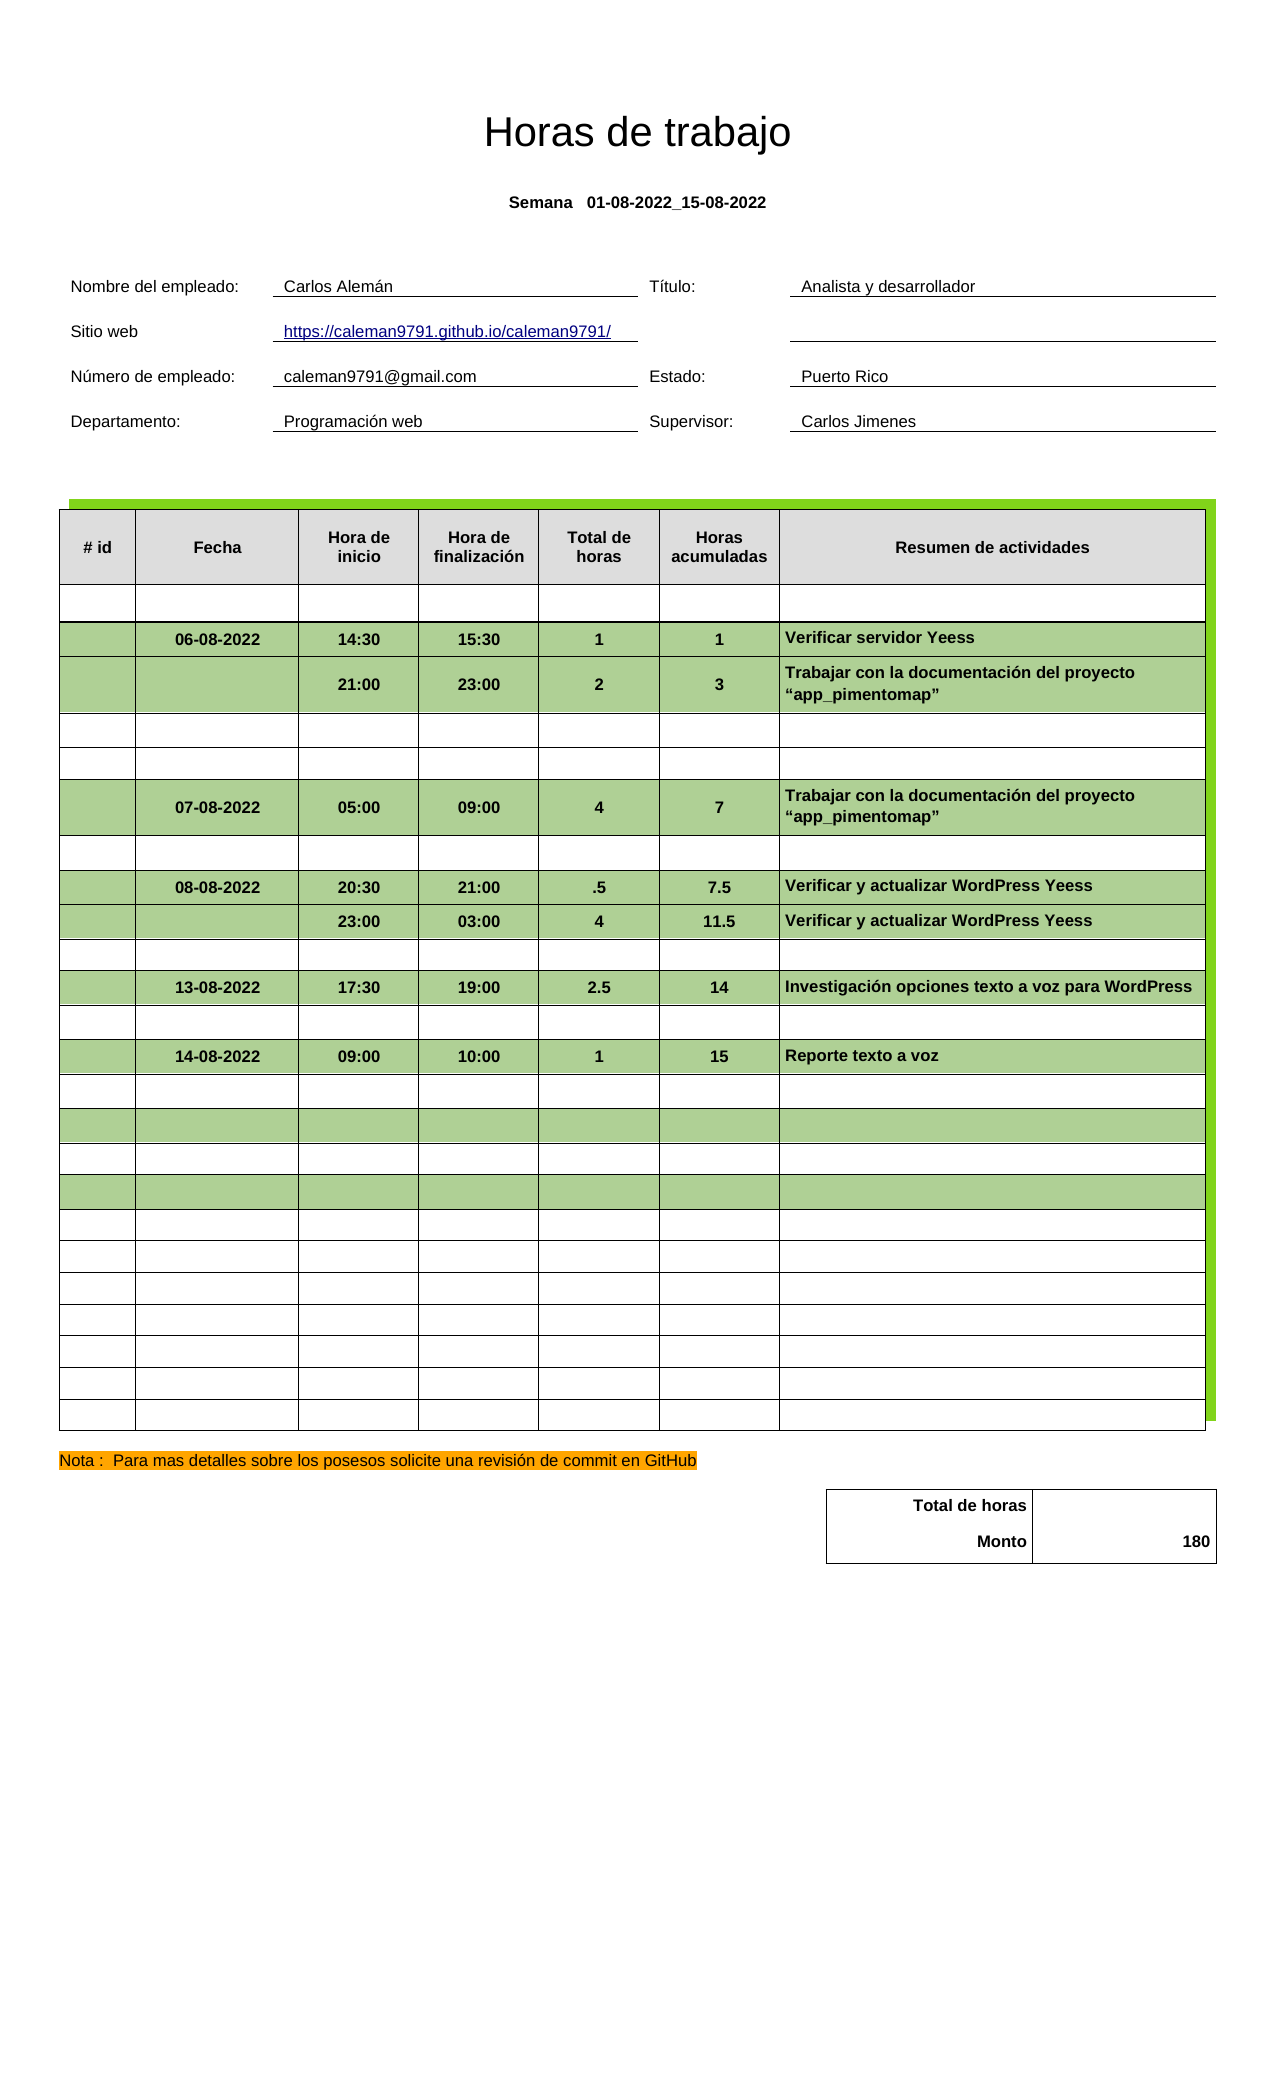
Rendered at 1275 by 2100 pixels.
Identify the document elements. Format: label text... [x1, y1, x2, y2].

text Semana 01-08-2022_15-08-2022 [59, 193, 1216, 212]
table_cell [539, 1210, 659, 1240]
table_header # id [60, 510, 135, 584]
table_cell [60, 1040, 135, 1073]
table_cell [780, 1368, 1205, 1399]
table_cell [299, 1305, 418, 1335]
text Horas de trabajo [59, 107, 1216, 155]
table_cell [299, 940, 418, 970]
table_cell [660, 1006, 779, 1039]
table_header Título: [638, 251, 790, 296]
table_cell [299, 1144, 418, 1174]
table_cell [419, 1241, 538, 1272]
table_cell [780, 1305, 1205, 1335]
table_cell [299, 1006, 418, 1039]
table_header Total de horas [539, 510, 659, 584]
table_cell [660, 714, 779, 747]
table_cell [660, 1109, 779, 1142]
table_cell [780, 1175, 1205, 1209]
table_cell Verificar y actualizar WordPress Yeess [780, 871, 1205, 904]
table_cell [539, 1006, 659, 1039]
table_cell [60, 1273, 135, 1304]
table_cell 11.5 [660, 905, 779, 938]
table_cell [299, 836, 418, 869]
table_cell 08-08-2022 [136, 871, 298, 904]
table_cell [780, 748, 1205, 778]
table_cell [780, 714, 1205, 747]
table_cell [299, 748, 418, 778]
table_cell [419, 1368, 538, 1399]
table_cell 7.5 [660, 871, 779, 904]
table_cell [299, 585, 418, 621]
table_cell [780, 1210, 1205, 1240]
table_cell 09:00 [299, 1040, 418, 1073]
table_cell [60, 657, 135, 712]
table_cell [419, 1400, 538, 1430]
table_cell [660, 836, 779, 869]
table_cell [539, 1305, 659, 1335]
table_cell [419, 1210, 538, 1240]
table_cell [60, 585, 135, 621]
table_cell 10:00 [419, 1040, 538, 1073]
table_cell [790, 297, 1216, 341]
table_cell [419, 585, 538, 621]
table_cell [60, 1144, 135, 1174]
table_cell .5 [539, 871, 659, 904]
table_cell [60, 940, 135, 970]
table_cell Estado: [638, 341, 790, 386]
table_cell [419, 1109, 538, 1142]
table_cell [780, 585, 1205, 621]
table_cell [136, 1241, 298, 1272]
table_cell 09:00 [419, 780, 538, 835]
table_cell 03:00 [419, 905, 538, 938]
table_cell [136, 1109, 298, 1142]
table_cell 23:00 [299, 905, 418, 938]
table_cell Sitio web [59, 296, 272, 341]
table_cell 1 [660, 623, 779, 656]
table_cell [539, 1368, 659, 1399]
table_cell 14:30 [299, 623, 418, 656]
table_cell [60, 1175, 135, 1209]
table_cell 14 [660, 971, 779, 1004]
table_cell [539, 1273, 659, 1304]
table_cell [136, 1075, 298, 1108]
table_cell [780, 1273, 1205, 1304]
table_cell [60, 1336, 135, 1367]
table_cell [60, 1075, 135, 1108]
table_header Nombre del empleado: [59, 251, 272, 296]
table_header Total de horas [827, 1490, 1032, 1526]
table_cell [136, 1336, 298, 1367]
table_cell [539, 1175, 659, 1209]
table_cell [660, 1241, 779, 1272]
table_cell [136, 940, 298, 970]
table_cell [419, 1273, 538, 1304]
table_cell Monto [827, 1526, 1032, 1563]
table_cell [419, 836, 538, 869]
table_cell [136, 1210, 298, 1240]
table_cell 14-08-2022 [136, 1040, 298, 1073]
table_cell Carlos Jimenes [790, 387, 1216, 431]
table_cell [539, 1336, 659, 1367]
table_cell [539, 1400, 659, 1430]
table_cell 4 [539, 905, 659, 938]
table_cell 05:00 [299, 780, 418, 835]
table_header Hora de inicio [299, 510, 418, 584]
table_cell [136, 1273, 298, 1304]
table_cell [60, 871, 135, 904]
table_cell 20:30 [299, 871, 418, 904]
table_cell 180 [1033, 1526, 1216, 1563]
table_cell Programación web [273, 387, 638, 431]
table_cell [136, 1400, 298, 1430]
table_header Analista y desarrollador [790, 251, 1216, 296]
table_cell 4 [539, 780, 659, 835]
table_cell Número de empleado: [59, 341, 272, 386]
table_cell [60, 748, 135, 778]
table_cell [419, 1305, 538, 1335]
text Nota : Para mas detalles sobre los posesos solicite una revisión de commit en GitHub [59, 1451, 1216, 1470]
table_cell [539, 836, 659, 869]
table_cell [539, 1109, 659, 1142]
table_cell 06-08-2022 [136, 623, 298, 656]
table_cell [539, 748, 659, 778]
table_cell [299, 714, 418, 747]
table_cell 21:00 [419, 871, 538, 904]
table_cell [299, 1273, 418, 1304]
table_cell [60, 1006, 135, 1039]
table_cell [419, 1336, 538, 1367]
table_cell 1 [539, 1040, 659, 1073]
table_cell [136, 1144, 298, 1174]
table_cell [299, 1175, 418, 1209]
table_cell [539, 940, 659, 970]
table_cell [780, 1400, 1205, 1430]
table_cell [780, 836, 1205, 869]
table_header Fecha [136, 510, 298, 584]
table_cell [299, 1075, 418, 1108]
table_cell [136, 905, 298, 938]
table_cell [660, 1305, 779, 1335]
table_cell [60, 905, 135, 938]
table_cell [660, 1400, 779, 1430]
table_header [1033, 1490, 1216, 1526]
table_cell [660, 748, 779, 778]
table_cell [780, 940, 1205, 970]
table_cell [419, 714, 538, 747]
table_cell [419, 1144, 538, 1174]
table_cell [419, 748, 538, 778]
table_cell Investigación opciones texto a voz para WordPress [780, 971, 1205, 1004]
table_header Horas acumuladas [660, 510, 779, 584]
table_cell [660, 1144, 779, 1174]
table_cell [539, 1075, 659, 1108]
table_cell Puerto Rico [790, 342, 1216, 386]
table_cell [299, 1400, 418, 1430]
table_cell [660, 1368, 779, 1399]
table_cell [419, 940, 538, 970]
table_cell [660, 1175, 779, 1209]
table_cell 2.5 [539, 971, 659, 1004]
table_cell 15 [660, 1040, 779, 1073]
table_cell Trabajar con la documentación del proyecto “app_pimentomap” [780, 780, 1205, 835]
table_cell [60, 1400, 135, 1430]
table_cell 19:00 [419, 971, 538, 1004]
table_cell [660, 1273, 779, 1304]
table_cell Supervisor: [638, 386, 790, 431]
table_cell Reporte texto a voz [780, 1040, 1205, 1073]
table_cell [136, 1006, 298, 1039]
table_cell [660, 940, 779, 970]
table_cell [780, 1075, 1205, 1108]
table_cell [60, 1305, 135, 1335]
table_cell [136, 585, 298, 621]
table_cell [299, 1241, 418, 1272]
table_cell 15:30 [419, 623, 538, 656]
table_cell [419, 1075, 538, 1108]
table_cell Trabajar con la documentación del proyecto “app_pimentomap” [780, 657, 1205, 712]
table_cell [299, 1336, 418, 1367]
table_cell [60, 836, 135, 869]
table_cell 07-08-2022 [136, 780, 298, 835]
table_cell [660, 1075, 779, 1108]
table_cell 17:30 [299, 971, 418, 1004]
table_cell [60, 971, 135, 1004]
table_cell [419, 1175, 538, 1209]
table_cell [60, 1368, 135, 1399]
table_cell [660, 1210, 779, 1240]
table_cell 1 [539, 623, 659, 656]
table_cell [136, 714, 298, 747]
table_cell https://caleman9791.github.io/caleman9791/ [273, 297, 638, 341]
table_cell [60, 1241, 135, 1272]
table_cell [60, 780, 135, 835]
table_cell [780, 1336, 1205, 1367]
table_cell Verificar servidor Yeess [780, 623, 1205, 656]
table_cell Verificar y actualizar WordPress Yeess [780, 905, 1205, 938]
table_cell [136, 1305, 298, 1335]
table_cell [299, 1210, 418, 1240]
table_cell [60, 714, 135, 747]
table_cell 13-08-2022 [136, 971, 298, 1004]
table_cell [299, 1109, 418, 1142]
table_cell [60, 623, 135, 656]
table_header Resumen de actividades [780, 510, 1205, 584]
table_cell [539, 714, 659, 747]
table_cell 21:00 [299, 657, 418, 712]
table_cell [299, 1368, 418, 1399]
table_cell 23:00 [419, 657, 538, 712]
table_cell [660, 585, 779, 621]
table_cell [539, 1241, 659, 1272]
table_cell [136, 657, 298, 712]
table_cell [60, 1210, 135, 1240]
table_cell 2 [539, 657, 659, 712]
table_cell [136, 836, 298, 869]
table_cell [60, 1109, 135, 1142]
table_cell [419, 1006, 538, 1039]
table_cell [136, 748, 298, 778]
table_cell [539, 585, 659, 621]
table_cell [539, 1144, 659, 1174]
table_cell [136, 1175, 298, 1209]
table_header Carlos Alemán [273, 251, 638, 296]
table_cell [780, 1144, 1205, 1174]
table_cell [780, 1241, 1205, 1272]
table_cell [780, 1006, 1205, 1039]
table_cell caleman9791@gmail.com [273, 342, 638, 386]
table_cell [660, 1336, 779, 1367]
table_cell Departamento: [59, 386, 272, 431]
table_cell 7 [660, 780, 779, 835]
table_header Hora de finalización [419, 510, 538, 584]
table_cell [638, 296, 790, 341]
table_cell [136, 1368, 298, 1399]
table_cell [780, 1109, 1205, 1142]
table_cell 3 [660, 657, 779, 712]
